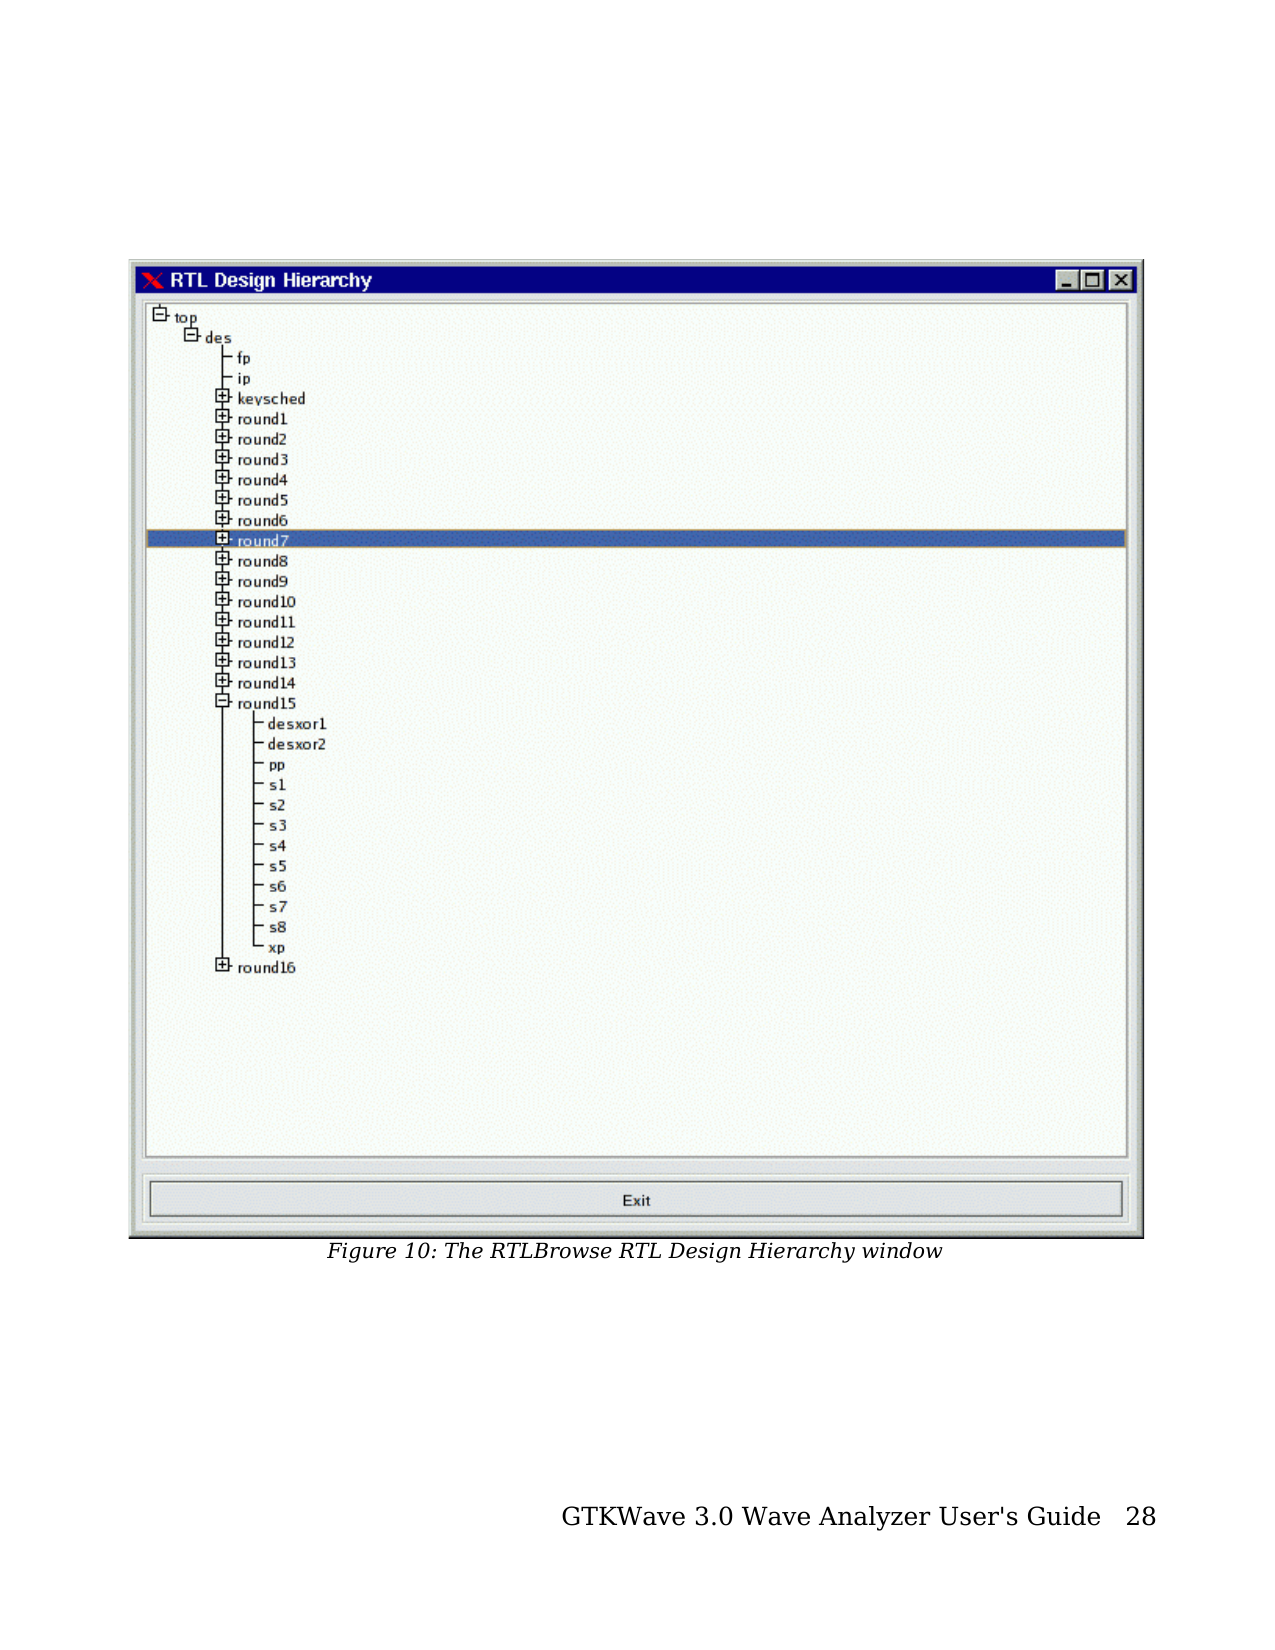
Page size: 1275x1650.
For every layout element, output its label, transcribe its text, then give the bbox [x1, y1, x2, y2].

text Figure 10: The RTLBrowse RTL Design Hierarchy window [128, 1239, 1144, 1263]
picture [128, 259, 1145, 1239]
